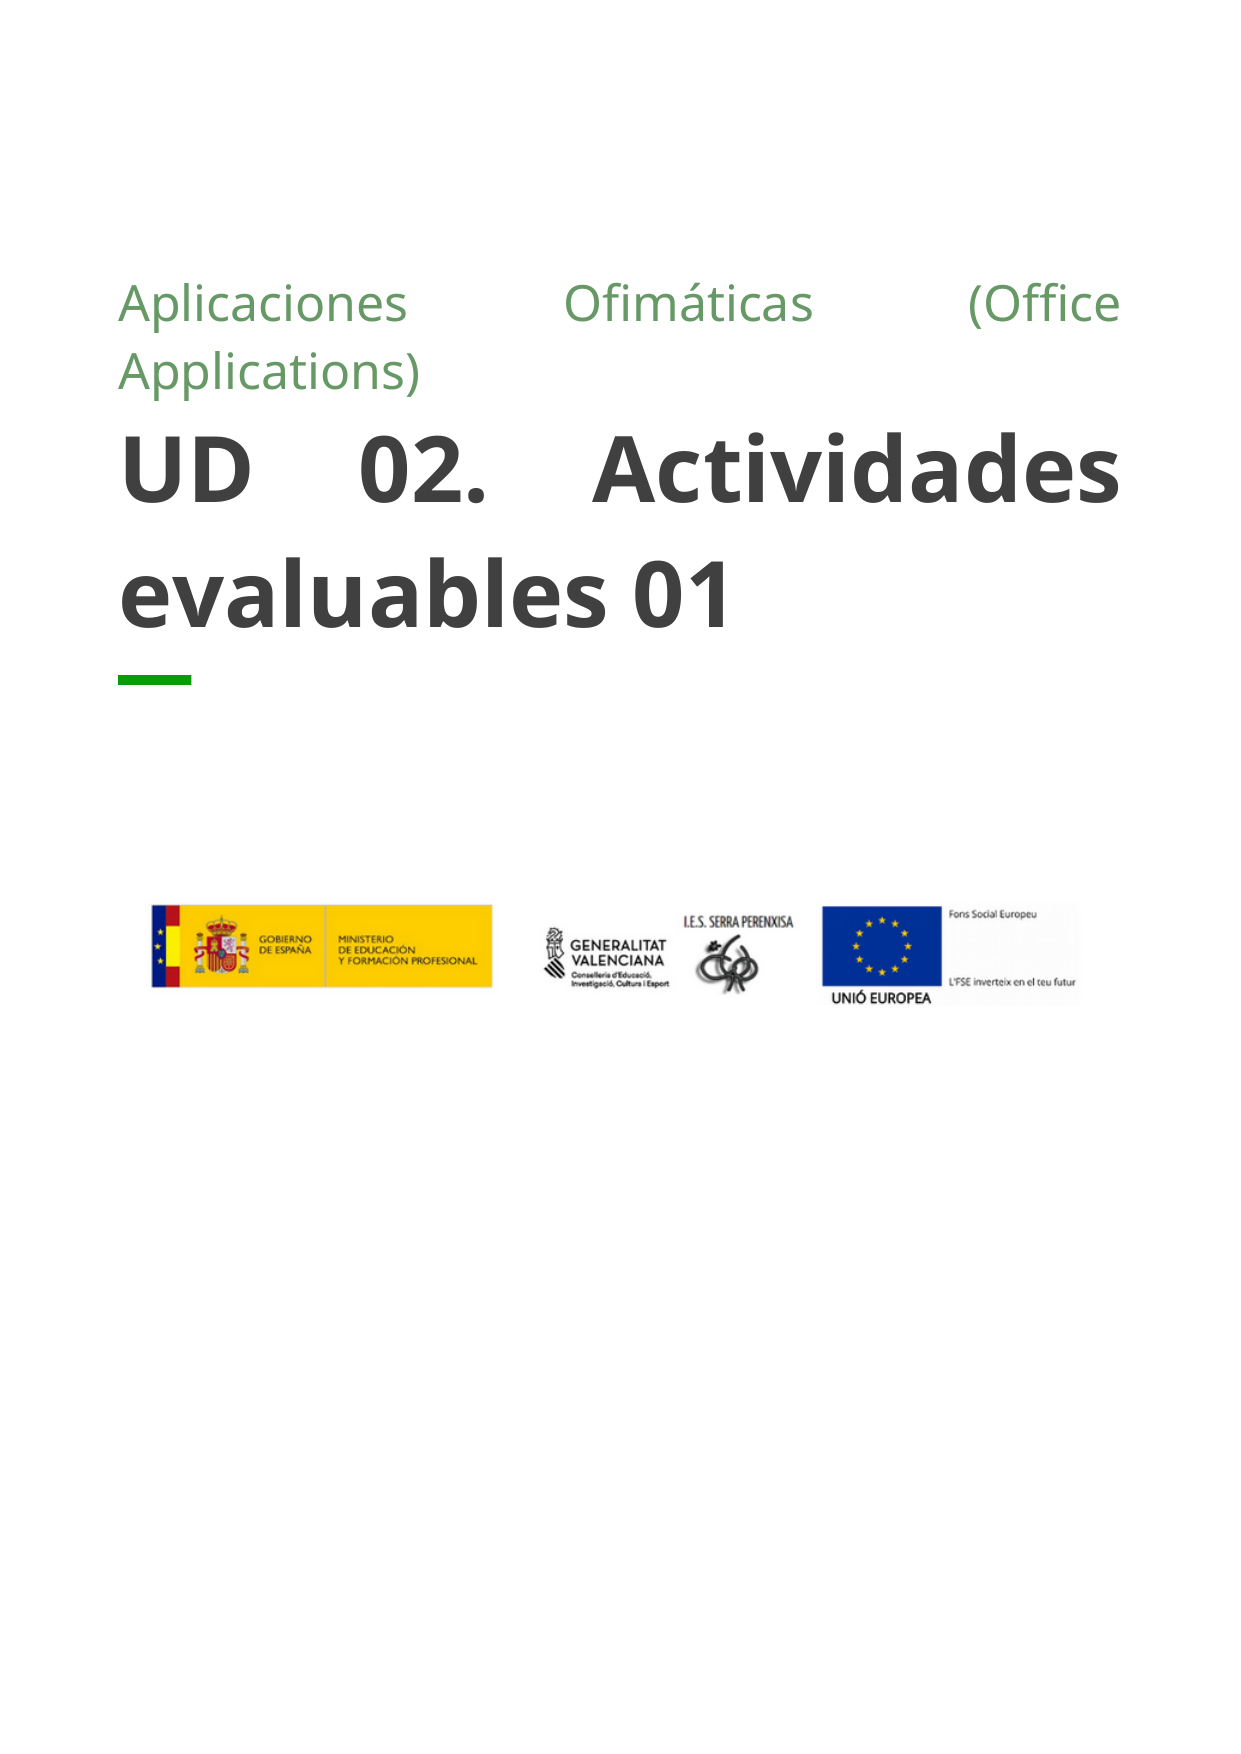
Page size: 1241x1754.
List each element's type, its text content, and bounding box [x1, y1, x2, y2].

picture [118, 675, 192, 685]
picture [118, 885, 1123, 1005]
title Aplicaciones Ofimáticas (Office Applications) UD 02. Actividades evaluables 01 [118, 268, 1122, 654]
